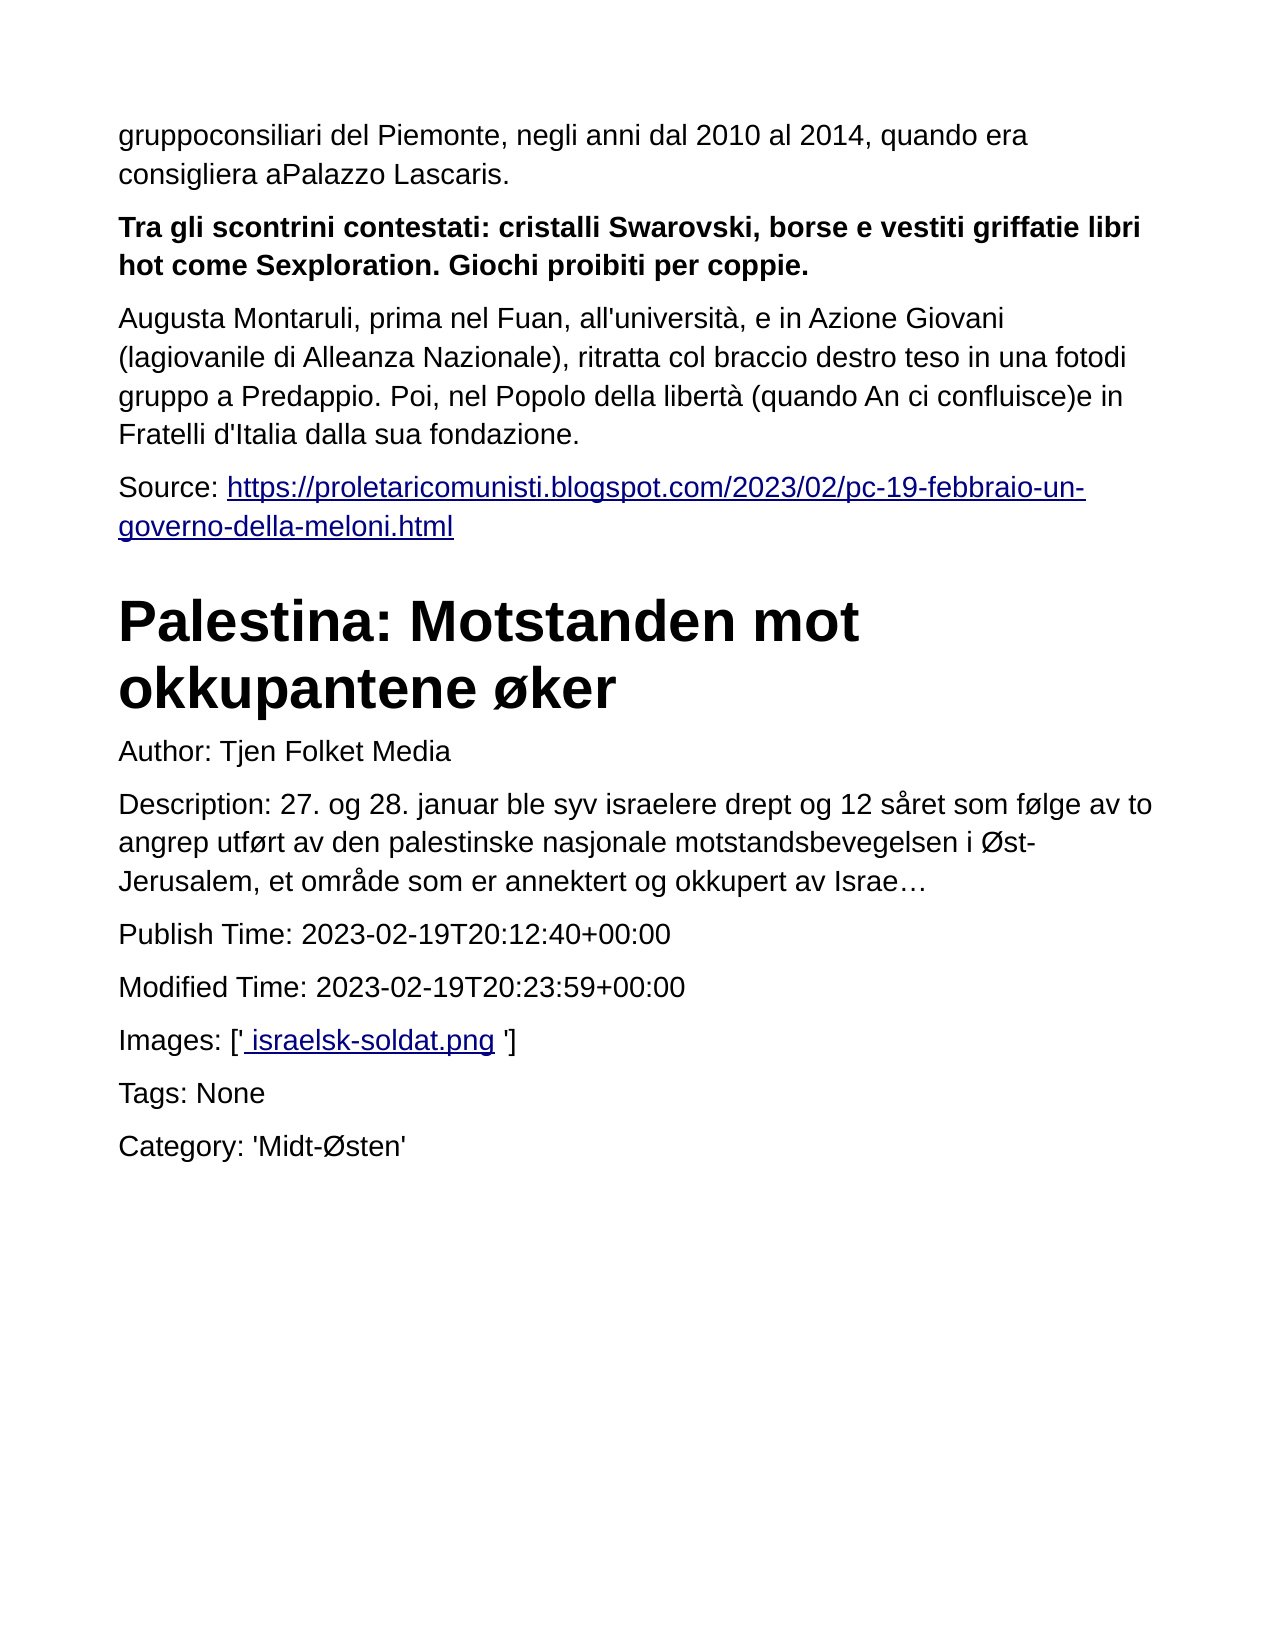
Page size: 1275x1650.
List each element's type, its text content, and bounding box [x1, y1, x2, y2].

text Author: Tjen Folket Media [118, 733, 1157, 767]
text Source: https://proletaricomunisti.blogspot.com/2023/02/pc-19-febbraio-un-governo-della-meloni.html [118, 470, 1157, 542]
text Images: [' israelsk-soldat.png '] [118, 1023, 1157, 1057]
subtitle Palestina: Motstanden mot okkupantene øker [118, 587, 1157, 721]
text gruppoconsiliari del Piemonte, negli anni dal 2010 al 2014, quando era consigliera aPalazzo Lascaris. [118, 118, 1157, 190]
text Category: 'Midt-Østen' [118, 1129, 1157, 1163]
text Tags: None [118, 1076, 1157, 1110]
text Publish Time: 2023-02-19T20:12:40+00:00 [118, 917, 1157, 950]
text Description: 27. og 28. januar ble syv israelere drept og 12 såret som følge av to angrep utført av den palestinske nasjonale motstandsbevegelsen i Øst-Jerusalem, et område som er annektert og okkupert av Israe… [118, 787, 1157, 897]
text Tra gli scontrini contestati: cristalli Swarovski, borse e vestiti griffatie libri hot come Sexploration. Giochi proibiti per coppie. [118, 210, 1157, 282]
text Augusta Montaruli, prima nel Fuan, all'università, e in Azione Giovani (lagiovanile di Alleanza Nazionale), ritratta col braccio destro teso in una fotodi gruppo a Predappio. Poi, nel Popolo della libertà (quando An ci confluisce)e in Fratelli d'Italia dalla sua fondazione. [118, 301, 1157, 451]
text Modified Time: 2023-02-19T20:23:59+00:00 [118, 970, 1157, 1003]
